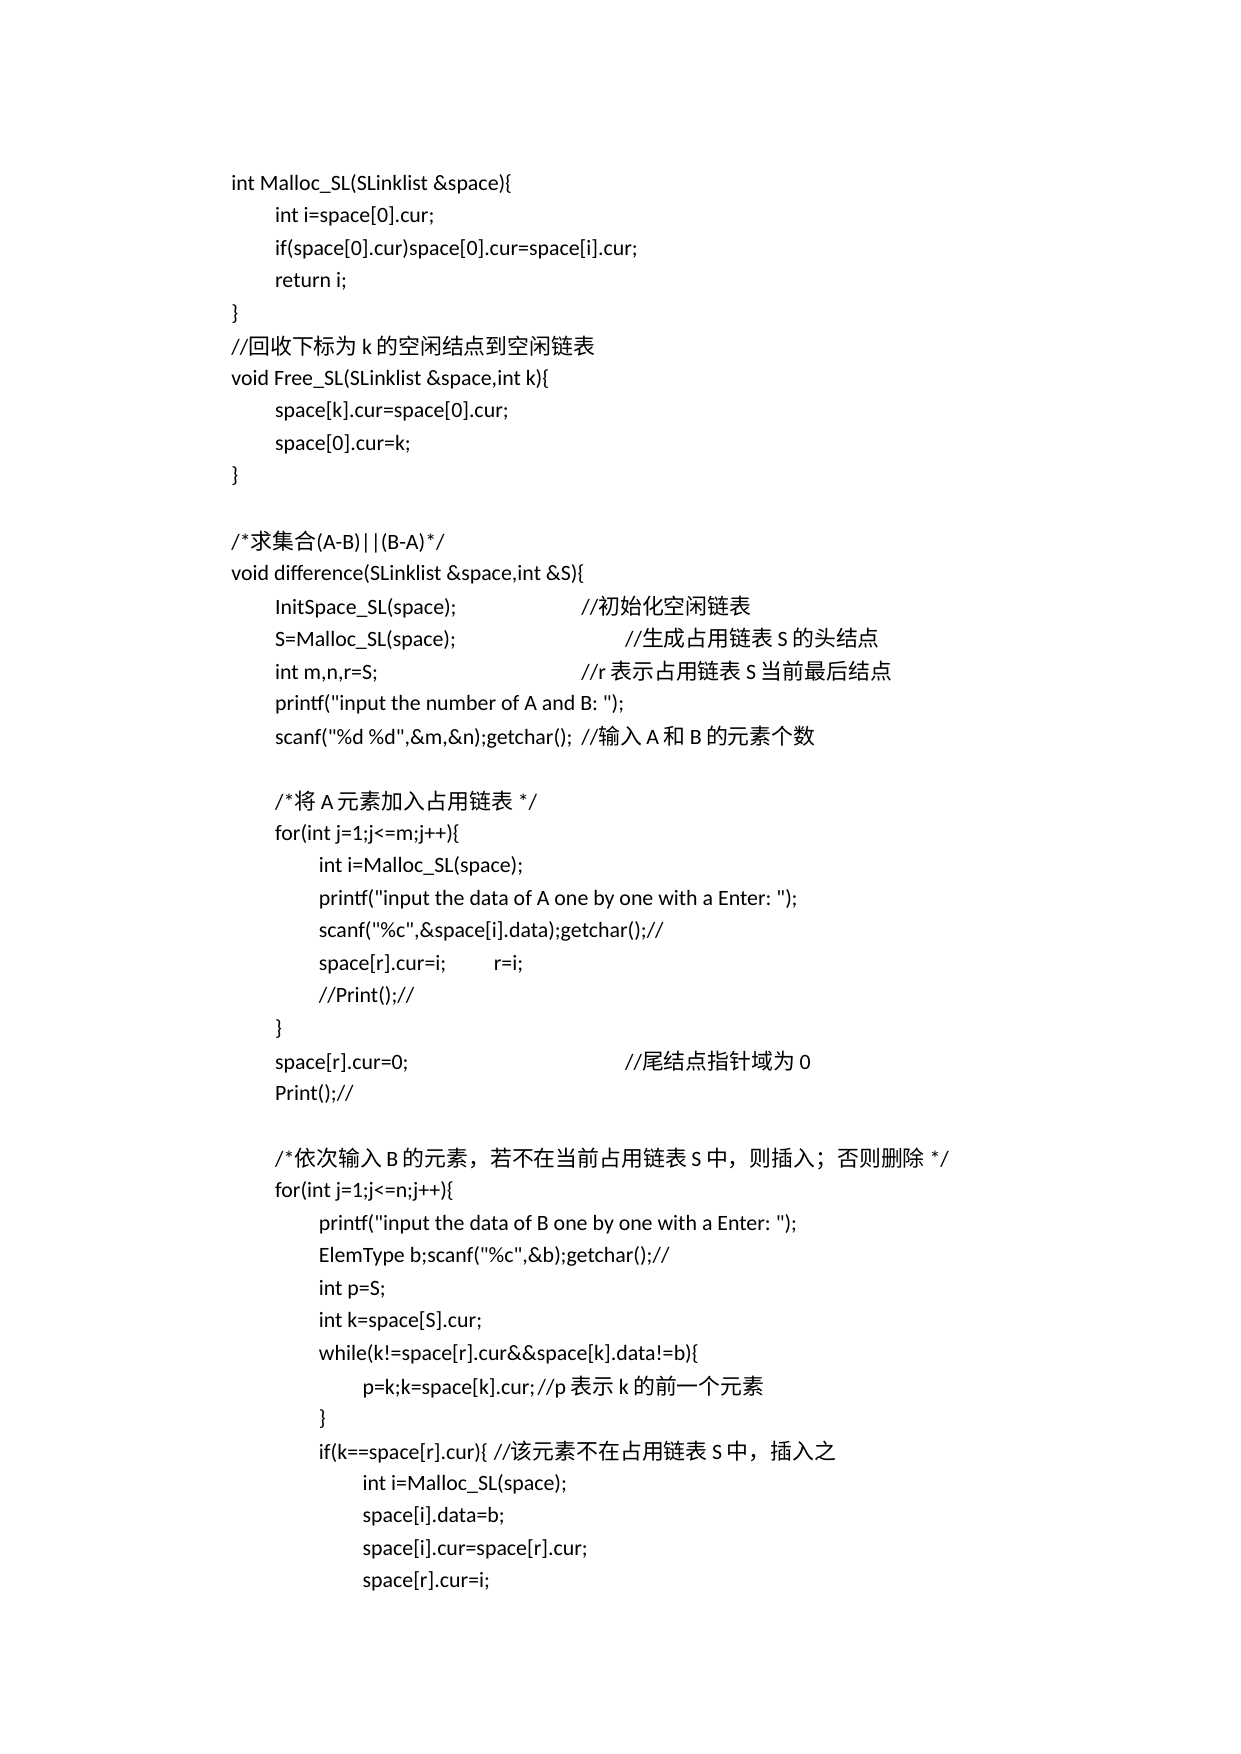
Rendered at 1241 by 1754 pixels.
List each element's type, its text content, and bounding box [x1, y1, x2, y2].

text S=Malloc_SL(space); //生成占用链表S的头结点 [187, 617, 1053, 649]
text printf("input the number of A and B: "); [187, 682, 1053, 714]
text int Malloc_SL(SLinklist &space){ [187, 162, 1053, 194]
text //Print();// [187, 974, 1053, 1007]
text ElemType b;scanf("%c",&b);getchar();// [187, 1234, 1053, 1267]
text int p=S; [187, 1267, 1053, 1299]
text if(space[0].cur)space[0].cur=space[i].cur; [187, 227, 1053, 259]
text p=k;k=space[k].cur; //p表示k的前一个元素 [187, 1364, 1053, 1397]
text scanf("%d %d",&m,&n);getchar(); //输入A和B的元素个数 [187, 714, 1053, 747]
text void Free_SL(SLinklist &space,int k){ [187, 357, 1053, 389]
text } [187, 1007, 1053, 1039]
text int i=Malloc_SL(space); [187, 1462, 1053, 1494]
text space[k].cur=space[0].cur; [187, 389, 1053, 422]
text for(int j=1;j<=m;j++){ [187, 812, 1053, 844]
text if(k==space[r].cur){ //该元素不在占用链表S中，插入之 [187, 1429, 1053, 1462]
text /*求集合(A-B)||(B-A)*/ [187, 519, 1053, 552]
text int i=Malloc_SL(space); [187, 844, 1053, 877]
text space[r].cur=i; r=i; [187, 942, 1053, 974]
text scanf("%c",&space[i].data);getchar();// [187, 909, 1053, 942]
text } [187, 454, 1053, 487]
text int i=space[0].cur; [187, 194, 1053, 227]
text } [187, 292, 1053, 324]
text int m,n,r=S; //r表示占用链表S当前最后结点 [187, 649, 1053, 682]
text /*将A元素加入占用链表 */ [187, 779, 1053, 812]
text InitSpace_SL(space); //初始化空闲链表 [187, 584, 1053, 617]
text return i; [187, 259, 1053, 292]
text printf("input the data of A one by one with a Enter: "); [187, 877, 1053, 909]
text void difference(SLinklist &space,int &S){ [187, 552, 1053, 584]
text } [187, 1397, 1053, 1429]
text while(k!=space[r].cur&&space[k].data!=b){ [187, 1332, 1053, 1364]
text space[i].data=b; [187, 1494, 1053, 1527]
text int k=space[S].cur; [187, 1299, 1053, 1332]
text printf("input the data of B one by one with a Enter: "); [187, 1202, 1053, 1234]
text space[0].cur=k; [187, 422, 1053, 454]
text for(int j=1;j<=n;j++){ [187, 1169, 1053, 1202]
text /*依次输入B的元素，若不在当前占用链表S中，则插入；否则删除 */ [187, 1137, 1053, 1169]
text //回收下标为k的空闲结点到空闲链表 [187, 324, 1053, 357]
text Print();// [187, 1072, 1053, 1104]
text space[r].cur=i; [187, 1559, 1053, 1592]
text space[i].cur=space[r].cur; [187, 1527, 1053, 1559]
text space[r].cur=0; //尾结点指针域为0 [187, 1039, 1053, 1072]
